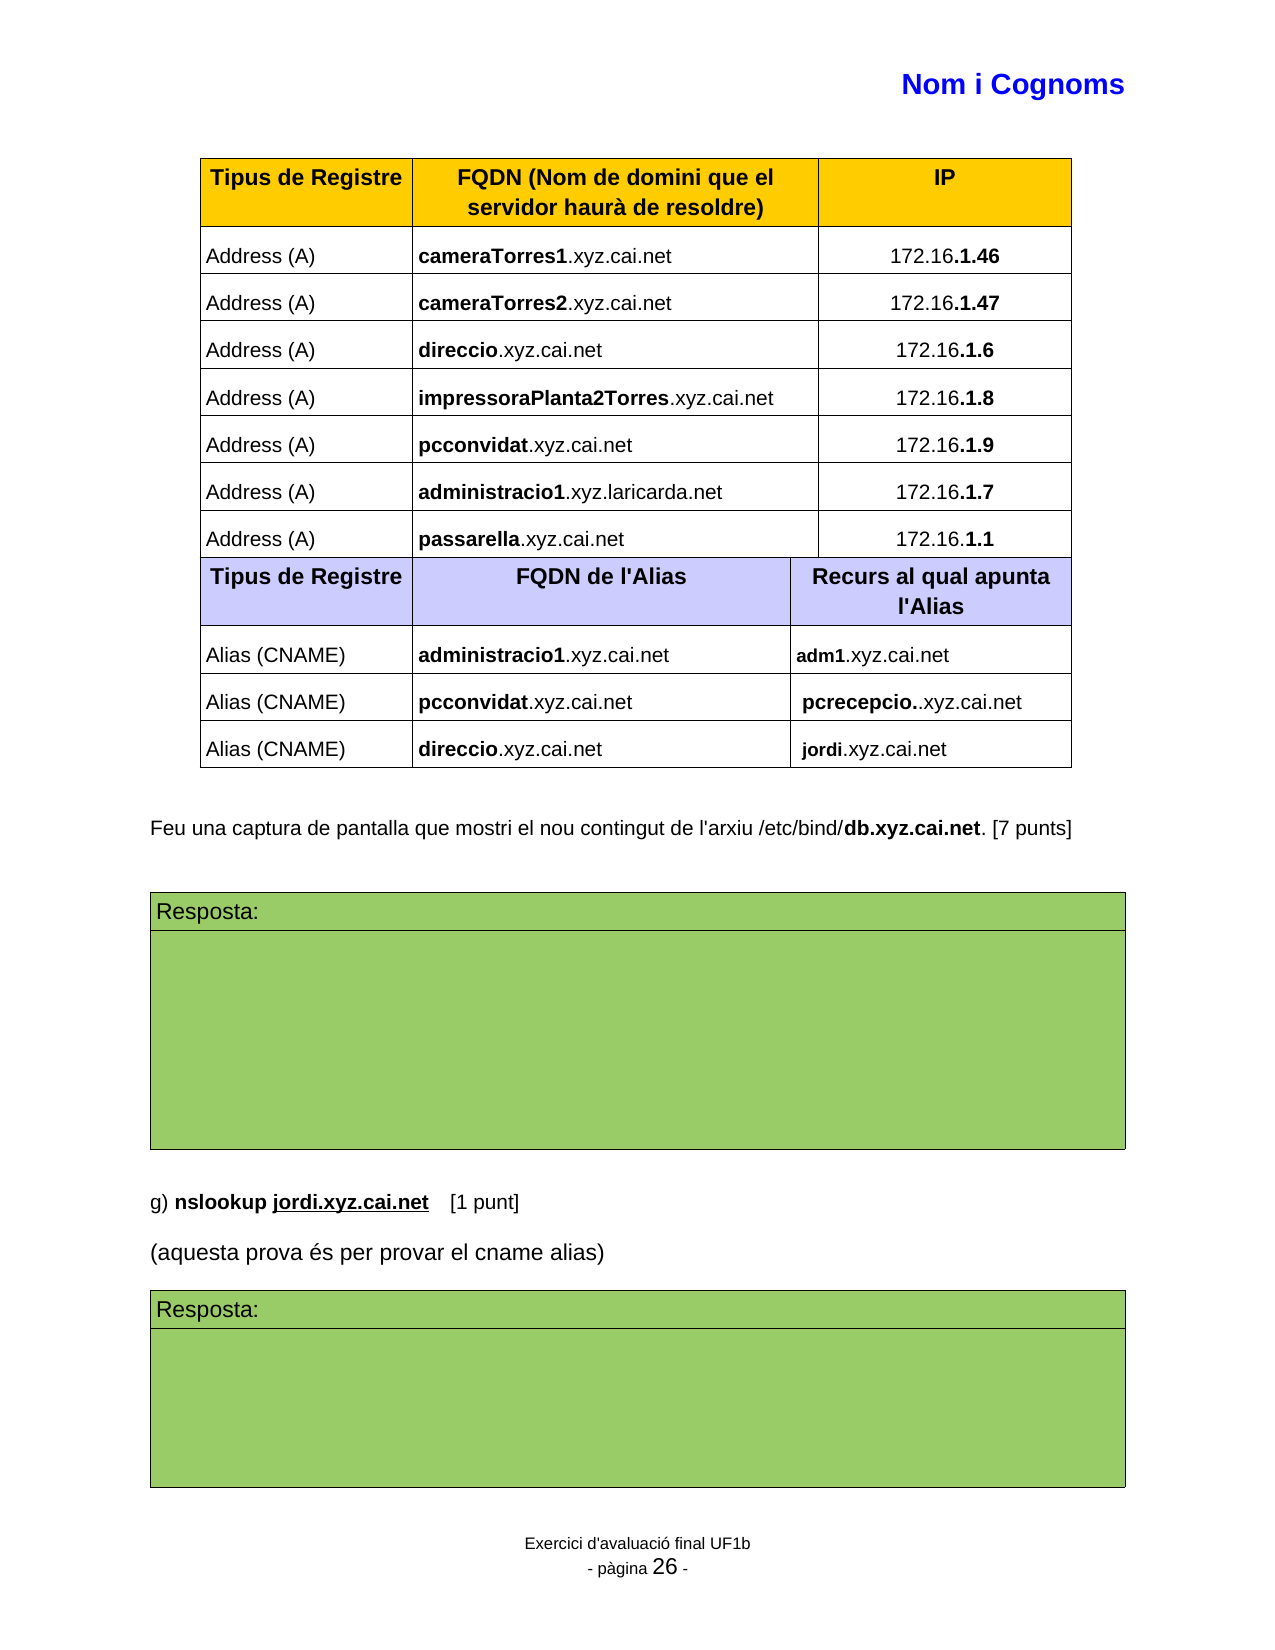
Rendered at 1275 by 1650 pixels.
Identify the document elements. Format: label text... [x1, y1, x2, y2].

table_header Tipus de Registre [201, 558, 412, 625]
table_cell cameraTorres2.xyz.cai.net [413, 274, 818, 320]
table_cell Address (A) [201, 321, 412, 368]
table_cell direccio.xyz.cai.net [413, 721, 790, 767]
table_cell 172.16.1.7 [819, 463, 1071, 509]
table_cell impressoraPlanta2Torres.xyz.cai.net [413, 369, 818, 415]
table_cell Address (A) [201, 227, 412, 273]
table_cell Address (A) [201, 369, 412, 415]
table_header FQDN de l'Alias [413, 558, 790, 625]
table_cell 172.16.1.9 [819, 416, 1071, 462]
table_cell 172.16.1.46 [819, 227, 1071, 273]
table_cell 172.16.1.47 [819, 274, 1071, 320]
table_header Resposta: [151, 893, 1125, 930]
table_cell adm1.xyz.cai.net [791, 626, 1071, 672]
table_cell pcrecepcio..xyz.cai.net [791, 674, 1071, 720]
text g) nslookup jordi.xyz.cai.net [1 punt] [150, 1190, 1125, 1214]
text Feu una captura de pantalla que mostri el nou contingut de l'arxiu /etc/bind/db.xyz.cai.net. [7 punts] [150, 815, 1125, 839]
table_cell administracio1.xyz.laricarda.net [413, 463, 818, 509]
table_cell pcconvidat.xyz.cai.net [413, 674, 790, 720]
table_cell Alias (CNAME) [201, 626, 412, 672]
table_cell Address (A) [201, 511, 412, 557]
table_cell 172.16.1.1 [819, 511, 1071, 557]
table_cell direccio.xyz.cai.net [413, 321, 818, 368]
table_cell Alias (CNAME) [201, 721, 412, 767]
table_cell 172.16.1.6 [819, 321, 1071, 368]
table_cell passarella.xyz.cai.net [413, 511, 818, 557]
table_cell Address (A) [201, 274, 412, 320]
table_cell Address (A) [201, 416, 412, 462]
table_cell pcconvidat.xyz.cai.net [413, 416, 818, 462]
table_header IP [819, 159, 1071, 226]
text (aquesta prova és per provar el cname alias) [150, 1239, 1125, 1265]
table_cell cameraTorres1.xyz.cai.net [413, 227, 818, 273]
table_header Resposta: [151, 1291, 1125, 1328]
table_cell [151, 1329, 1125, 1487]
table_cell Alias (CNAME) [201, 674, 412, 720]
table_header FQDN (Nom de domini que el servidor haurà de resoldre) [413, 159, 818, 226]
table_cell 172.16.1.8 [819, 369, 1071, 415]
table_header Recurs al qual apunta l'Alias [791, 558, 1071, 625]
table_cell jordi.xyz.cai.net [791, 721, 1071, 767]
table_cell [151, 931, 1125, 1149]
table_cell administracio1.xyz.cai.net [413, 626, 790, 672]
table_header Tipus de Registre [201, 159, 412, 226]
table_cell Address (A) [201, 463, 412, 509]
